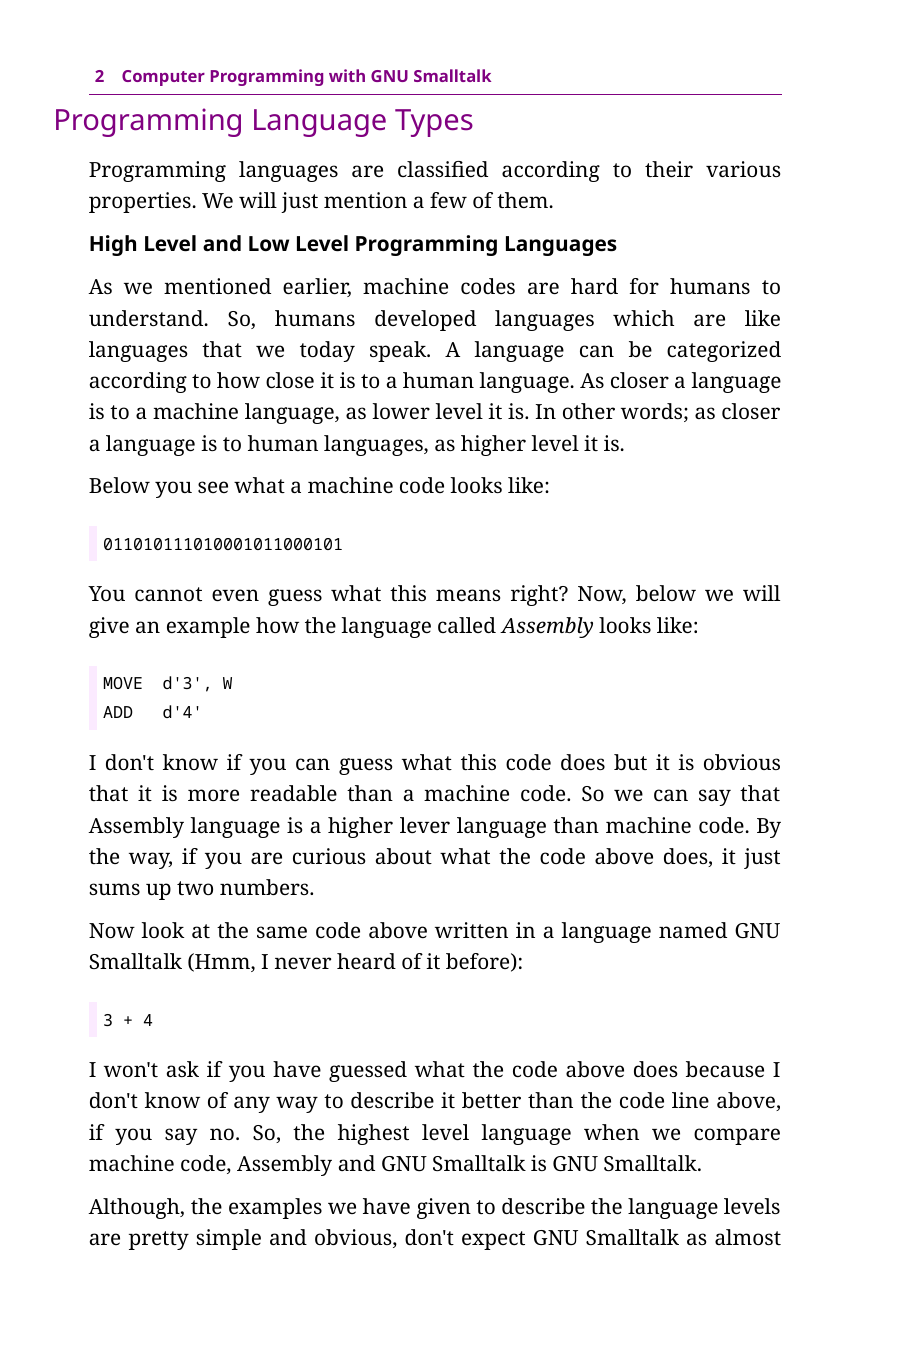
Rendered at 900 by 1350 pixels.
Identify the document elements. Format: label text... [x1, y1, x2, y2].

text 011010111010001011000101 [97, 526, 782, 561]
text As we mentioned earlier, machine codes are hard for humans to understand. So, humans developed languages which are like languages that we today speak. A language can be categorized according to how close it is to a human language. As closer a language is to a machine language, as lower level it is. In other words; as closer a language is to human languages, as higher level it is. [88, 272, 782, 457]
text Below you see what a machine code looks like: [88, 472, 782, 500]
text Although, the examples we have given to describe the language levels are pretty simple and obvious, don't expect GNU Smalltalk as almost [88, 1192, 782, 1252]
text Now look at the same code above written in a language named GNU Smalltalk (Hmm, I never heard of it before): [88, 916, 782, 976]
text MOVE d'3', W ADD d'4' [97, 666, 782, 730]
text I don't know if you can guess what this code does but it is obvious that it is more readable than a machine code. So we can say that Assembly language is a higher lever language than machine code. By the way, if you are curious about what the code above does, it just sums up two numbers. [88, 748, 782, 902]
text Programming languages are classified according to their various properties. We will just mention a few of them. [88, 155, 782, 215]
subtitle Programming Language Types [53, 100, 782, 139]
text I won't ask if you have guessed what the code above does because I don't know of any way to describe it better than the code line above, if you say no. So, the highest level language when we compare machine code, Assembly and GNU Smalltalk is GNU Smalltalk. [88, 1055, 782, 1178]
subtitle High Level and Low Level Programming Languages [88, 229, 782, 258]
text You cannot even guess what this means right? Now, below we will give an example how the language called Assembly looks like: [88, 579, 782, 639]
text 3 + 4 [97, 1002, 782, 1037]
